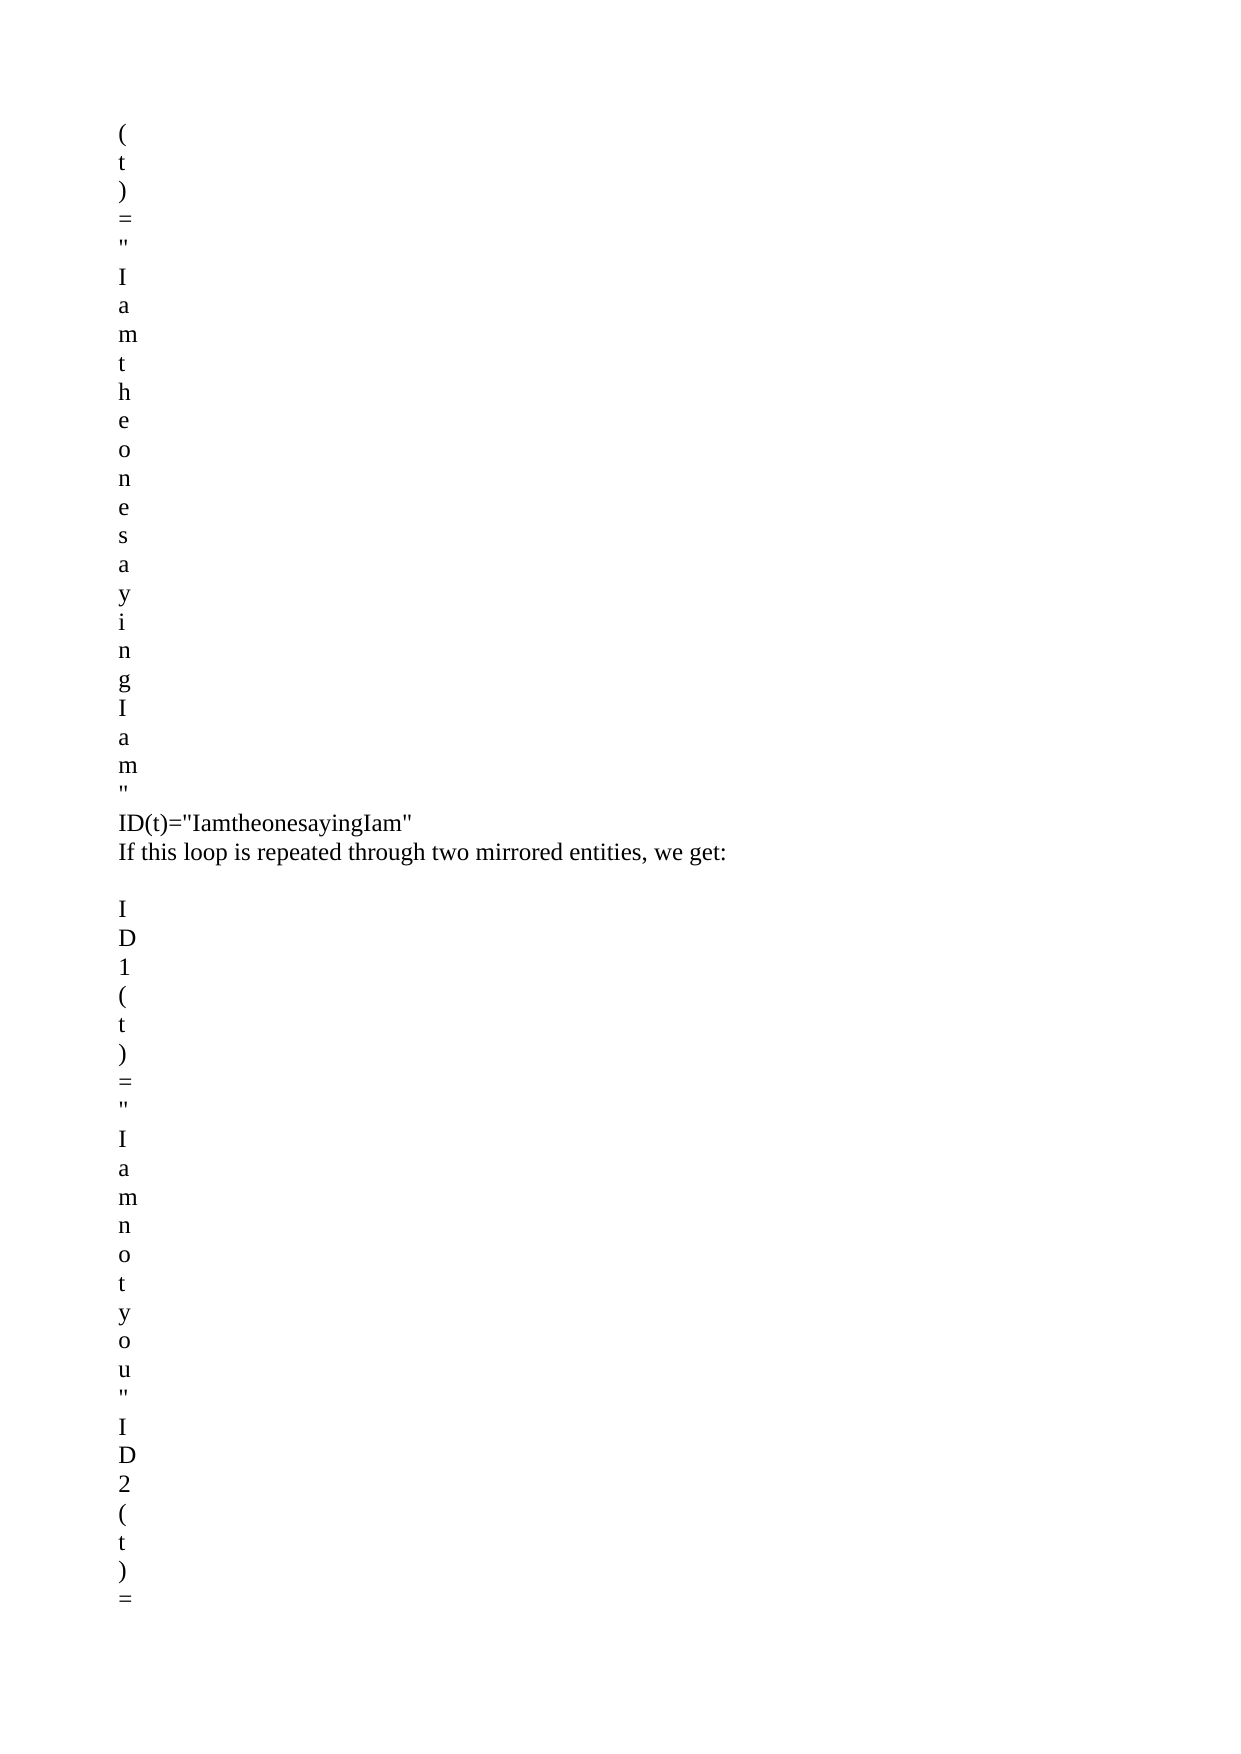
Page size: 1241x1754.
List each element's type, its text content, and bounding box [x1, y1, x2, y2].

text y [118, 578, 1122, 607]
text 1 [118, 952, 1122, 981]
text = [118, 204, 1122, 233]
text o [118, 434, 1122, 463]
text " [118, 233, 1122, 262]
text ( [118, 1498, 1122, 1527]
text t [118, 348, 1122, 377]
text a [118, 722, 1122, 751]
text t [118, 147, 1122, 176]
text y [118, 1297, 1122, 1326]
text n [118, 1211, 1122, 1239]
text I [118, 693, 1122, 722]
text n [118, 636, 1122, 664]
text h [118, 377, 1122, 406]
text " [118, 1096, 1122, 1124]
text t [118, 1009, 1122, 1038]
text I [118, 1124, 1122, 1153]
text If this loop is repeated through two mirrored entities, we get: [118, 837, 1122, 866]
text ) [118, 1038, 1122, 1067]
text = [118, 1584, 1122, 1613]
text u [118, 1354, 1122, 1383]
text m [118, 751, 1122, 779]
text t [118, 1527, 1122, 1556]
text ( [118, 981, 1122, 1009]
text n [118, 463, 1122, 492]
text " [118, 779, 1122, 808]
text t [118, 1268, 1122, 1297]
text m [118, 319, 1122, 348]
text I [118, 1412, 1122, 1441]
text ) [118, 176, 1122, 204]
text a [118, 1153, 1122, 1182]
text D [118, 923, 1122, 952]
text ID(t)="IamtheonesayingIam" [118, 808, 1122, 837]
text e [118, 492, 1122, 521]
text a [118, 549, 1122, 578]
text ( [118, 118, 1122, 147]
text i [118, 607, 1122, 636]
text ) [118, 1556, 1122, 1584]
text e [118, 406, 1122, 434]
text = [118, 1067, 1122, 1096]
text g [118, 664, 1122, 693]
text D [118, 1441, 1122, 1469]
text I [118, 262, 1122, 291]
text o [118, 1326, 1122, 1354]
text " [118, 1383, 1122, 1412]
text a [118, 291, 1122, 319]
text m [118, 1182, 1122, 1211]
text s [118, 521, 1122, 549]
text I [118, 894, 1122, 923]
text 2 [118, 1469, 1122, 1498]
text o [118, 1239, 1122, 1268]
